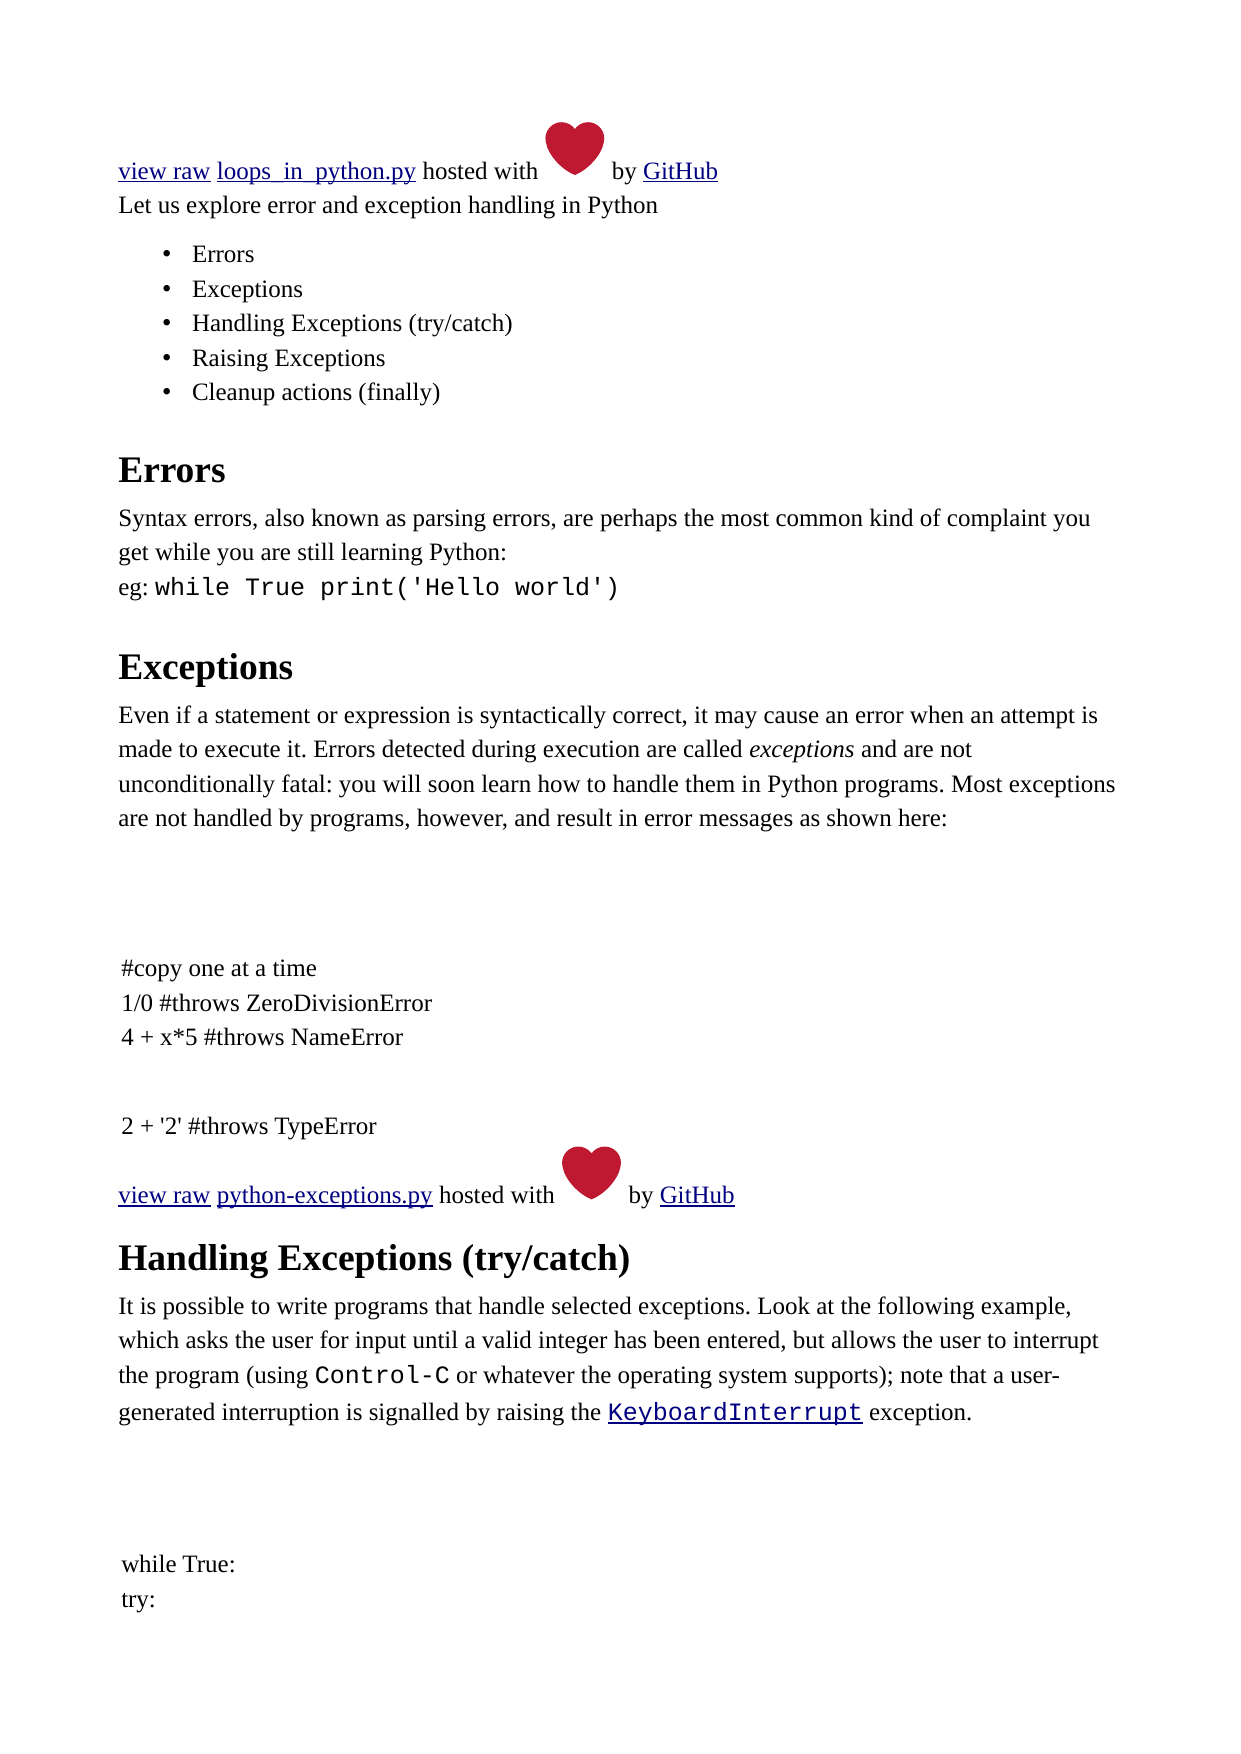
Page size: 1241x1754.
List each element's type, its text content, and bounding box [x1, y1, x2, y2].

text Syntax errors, also known as parsing errors, are perhaps the most common kind of complaint you get while you are still learning Python: eg: while True print('Hello world') [118, 503, 1122, 602]
table_header 4 + x*5 #throws NameError [118, 1020, 417, 1054]
subtitle Exceptions [118, 644, 1122, 687]
text view raw loops_in_python.py hosted with by GitHub [118, 118, 1122, 184]
text Let us explore error and exception handling in Python [118, 190, 1122, 219]
table_header while True: [118, 1546, 249, 1581]
table_header try: [118, 1581, 169, 1615]
table_header #copy one at a time [118, 950, 330, 985]
text It is possible to write programs that handle selected exceptions. Look at the following example, which asks the user for input until a valid integer has been entered, but allows the user to interrupt the program (using Control-C or whatever the operating system supports); note that a user-generated interruption is signalled by raising the KeyboardInterrupt exception. [118, 1291, 1122, 1427]
list Raising Exceptions [162, 343, 1122, 371]
table_header 2 + '2' #throws TypeError [118, 1108, 391, 1142]
table_header 1/0 #throws ZeroDivisionError [118, 985, 445, 1019]
text view raw python-exceptions.py hosted with by GitHub [118, 1142, 1122, 1209]
list Errors [162, 239, 1122, 268]
list Cleanup actions (finally) [162, 377, 1122, 406]
subtitle Handling Exceptions (try/catch) [118, 1235, 1122, 1278]
text Even if a statement or expression is syntactically correct, it may cause an error when an attempt is made to execute it. Errors detected during execution are called exceptions and are not unconditionally fatal: you will soon learn how to handle them in Python programs. Most exceptions are not handled by programs, however, and result in error messages as shown here: [118, 700, 1122, 832]
list Exceptions [162, 274, 1122, 302]
list Handling Exceptions (try/catch) [162, 308, 1122, 337]
subtitle Errors [118, 447, 1122, 490]
